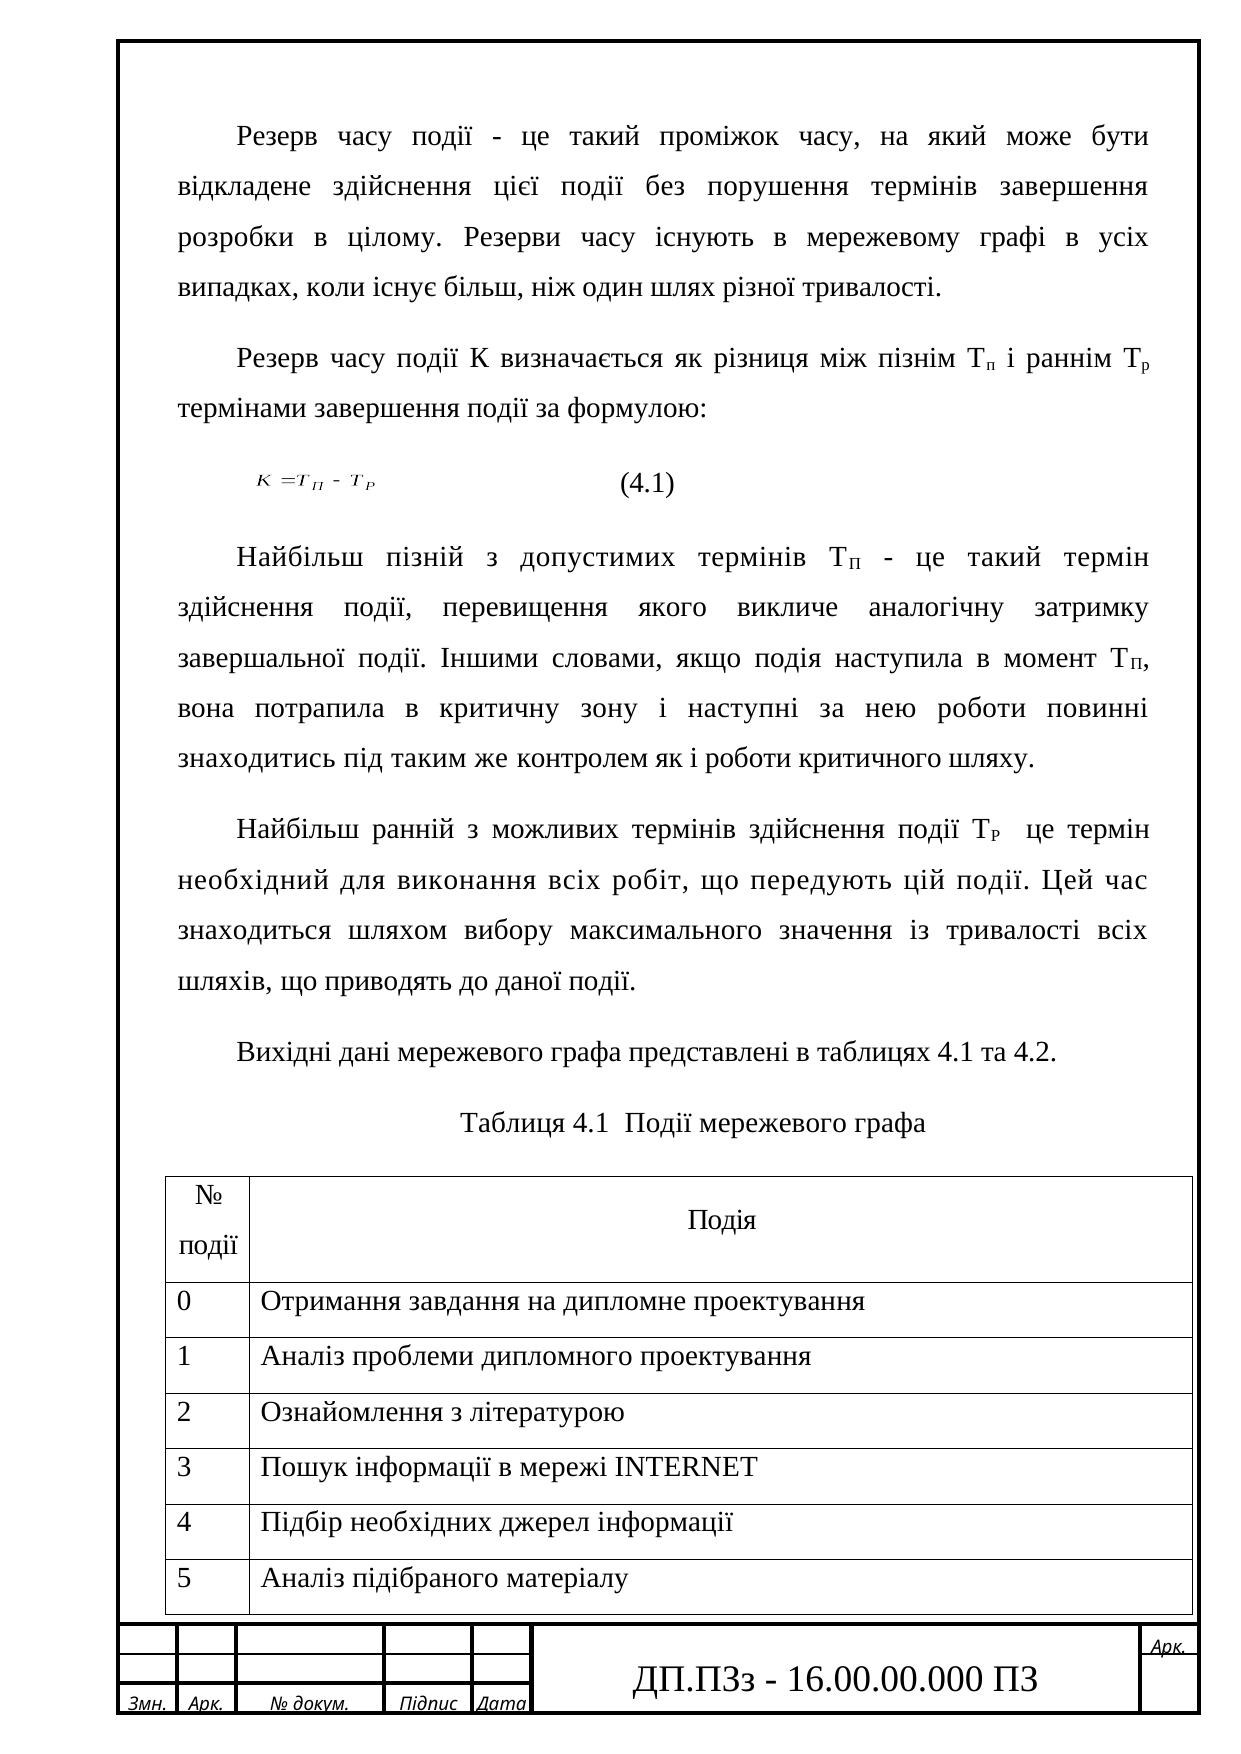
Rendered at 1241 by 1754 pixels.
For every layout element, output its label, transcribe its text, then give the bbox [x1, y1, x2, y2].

table_cell Пошук інформації в мережі INTERNET [250, 1449, 1192, 1503]
table_header № події [166, 1177, 249, 1282]
text Таблиця 4.1 ­ Події мережевого графа [177, 1105, 1150, 1138]
text Найбільш пізній з допустимих термінів ТП - це такий термін здійснення події, перевищення якого викличе аналогічну затримку завершальної події. Іншими словами, якщо подія наступила в момент ТП, вона потрапила в критичну зону і наступні за нею роботи повинні знаходитись під таким же контролем як і роботи критичного шляху. [177, 539, 1150, 774]
table_cell Підбір необхідних джерел інформації [250, 1505, 1192, 1559]
table_header Подія [250, 1177, 1192, 1282]
table_cell 2 [166, 1394, 249, 1448]
text Найбільш ранній з можливих термінів здійснення події ТР ­ це термін необхідний для виконання всіх робіт, що передують цій події. Цей час знаходиться шляхом вибору максимального значення із тривалості всіх шляхів, що приводять до даної події. [177, 812, 1150, 996]
table_cell 5 [166, 1560, 249, 1614]
table_cell 0 [166, 1283, 249, 1337]
text Резерв часу події - це такий проміжок часу, на який може бути відкладене здійснення цієї події без порушення термінів завершення розробки в цілому. Резерви часу існують в мережевому графі в усіх випадках, коли існує більш, ніж один шлях різної тривалості. [177, 118, 1150, 303]
text (4.1) [177, 462, 1150, 502]
table_cell 4 [166, 1505, 249, 1559]
text Вихідні дані мережевого графа представлені в таблицях 4.1 та 4.2. [177, 1034, 1150, 1067]
table_cell 1 [166, 1338, 249, 1393]
text Резерв часу події К визначається як різниця між пізнім Тп і раннім Тр термінами завершення події за формулою: [177, 340, 1150, 424]
table_cell Аналіз підібраного матеріалу [250, 1560, 1192, 1614]
table_cell Ознайомлення з літературою [250, 1394, 1192, 1448]
table_cell Аналіз проблеми дипломного проектування [250, 1338, 1192, 1393]
table_cell Отримання завдання на дипломне проектування [250, 1283, 1192, 1337]
table_cell 3 [166, 1449, 249, 1503]
